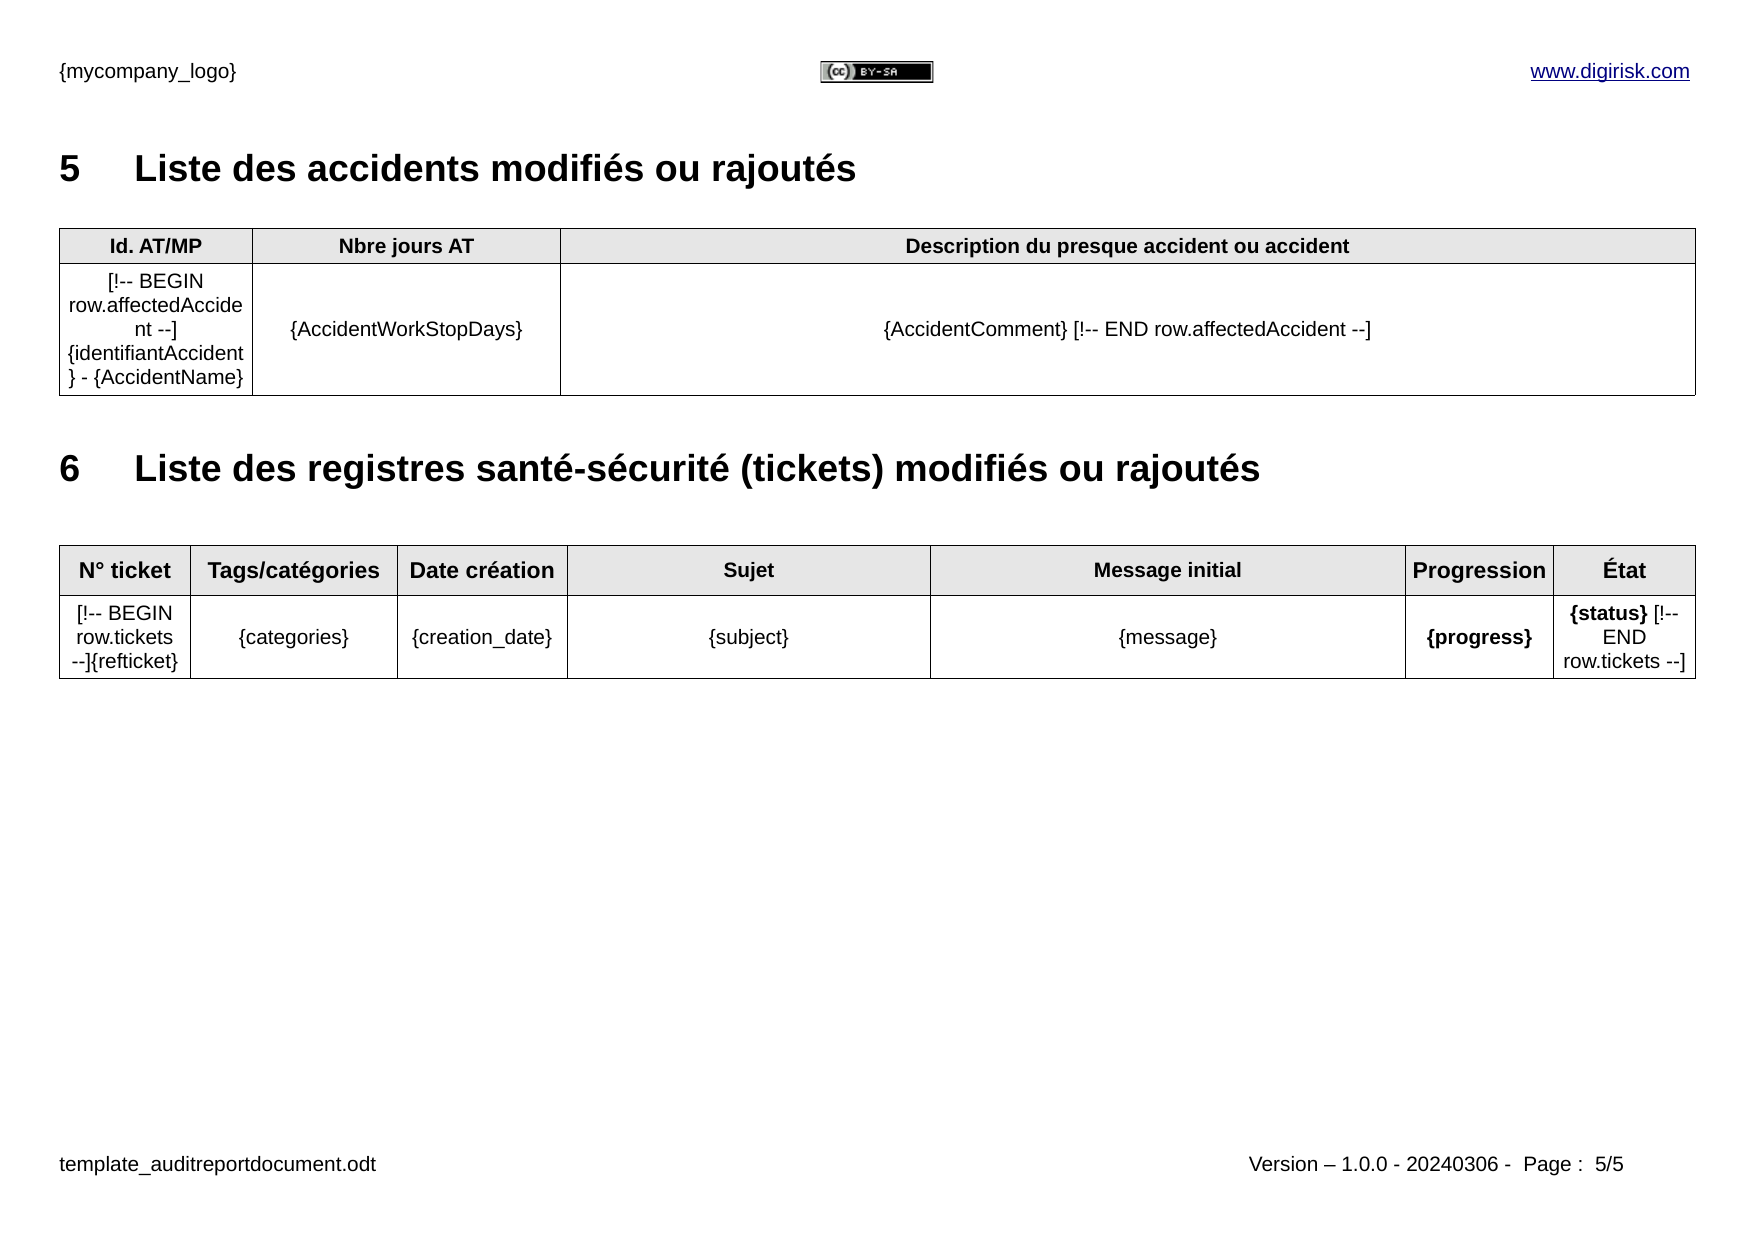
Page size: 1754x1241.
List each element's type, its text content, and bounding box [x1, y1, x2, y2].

subtitle 5 Liste des accidents modifiés ou rajoutés [59, 146, 1695, 189]
table_cell {progress} [1406, 596, 1553, 678]
table_header Progression [1406, 546, 1553, 595]
table_header Date création [398, 546, 567, 595]
table_cell [!-- BEGIN row.affectedAccident --]{identifiantAccident} - {AccidentName} [60, 264, 252, 395]
table_cell {creation_date} [398, 596, 567, 678]
picture [820, 61, 934, 83]
table_cell {AccidentComment} [!-- END row.affectedAccident --] [561, 264, 1695, 395]
table_cell {message} [931, 596, 1405, 678]
table_header Description du presque accident ou accident [561, 229, 1695, 263]
table_header Id. AT/MP [60, 229, 252, 263]
table_header N° ticket [60, 546, 190, 595]
table_cell {categories} [191, 596, 397, 678]
subtitle 6 Liste des registres santé-sécurité (tickets) modifiés ou rajoutés [59, 446, 1695, 489]
table_cell {AccidentWorkStopDays} [253, 264, 560, 395]
table_header Tags/catégories [191, 546, 397, 595]
table_cell [!-- BEGIN row.tickets --]{refticket} [60, 596, 190, 678]
table_header Message initial [931, 546, 1405, 595]
table_cell {subject} [568, 596, 930, 678]
table_header État [1554, 546, 1695, 595]
table_cell {status} [!-- END row.tickets --] [1554, 596, 1695, 678]
table_header Sujet [568, 546, 930, 595]
table_header Nbre jours AT [253, 229, 560, 263]
